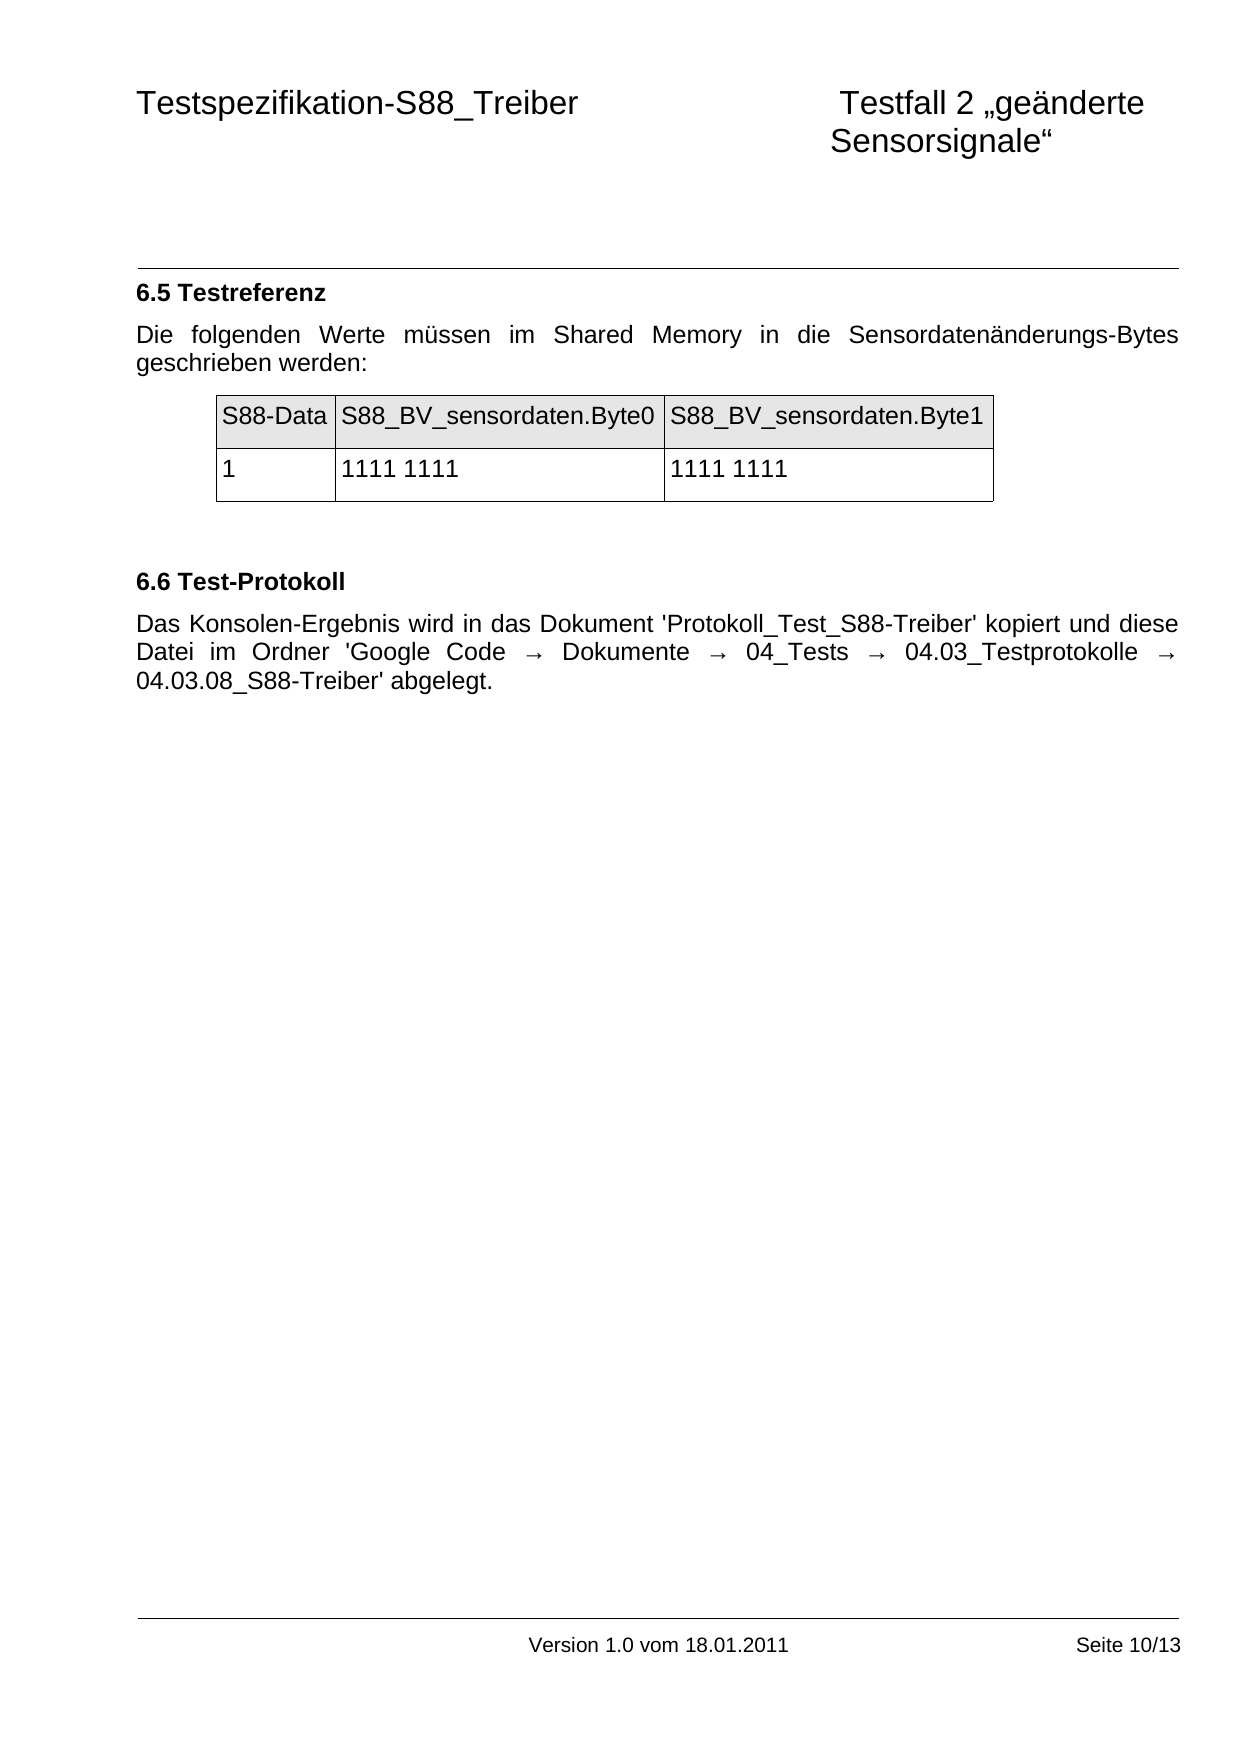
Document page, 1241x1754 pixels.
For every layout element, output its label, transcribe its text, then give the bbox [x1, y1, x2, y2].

table_header S88_BV_sensordaten.Byte0 [336, 396, 664, 448]
table_header S88-Data [217, 396, 335, 448]
subtitle Testreferenz [136, 289, 1181, 307]
table_cell 1 [217, 449, 335, 501]
table_cell 1111 1111 [336, 449, 664, 501]
text Die folgenden Werte müssen im Shared Memory in die Sensordatenänderungs-Bytes geschrieben werden: [136, 319, 1181, 377]
table_header S88_BV_sensordaten.Byte1 [665, 396, 993, 448]
table_cell 1111 1111 [665, 449, 993, 501]
text Das Konsolen-Ergebnis wird in das Dokument 'Protokoll_Test_S88-Treiber' kopiert und diese Datei im Ordner 'Google Code → Dokumente → 04_Tests → 04.03_Testprotokolle → 04.03.08_S88-Treiber' abgelegt. [136, 609, 1181, 695]
subtitle Test-Protokoll [136, 567, 1181, 596]
